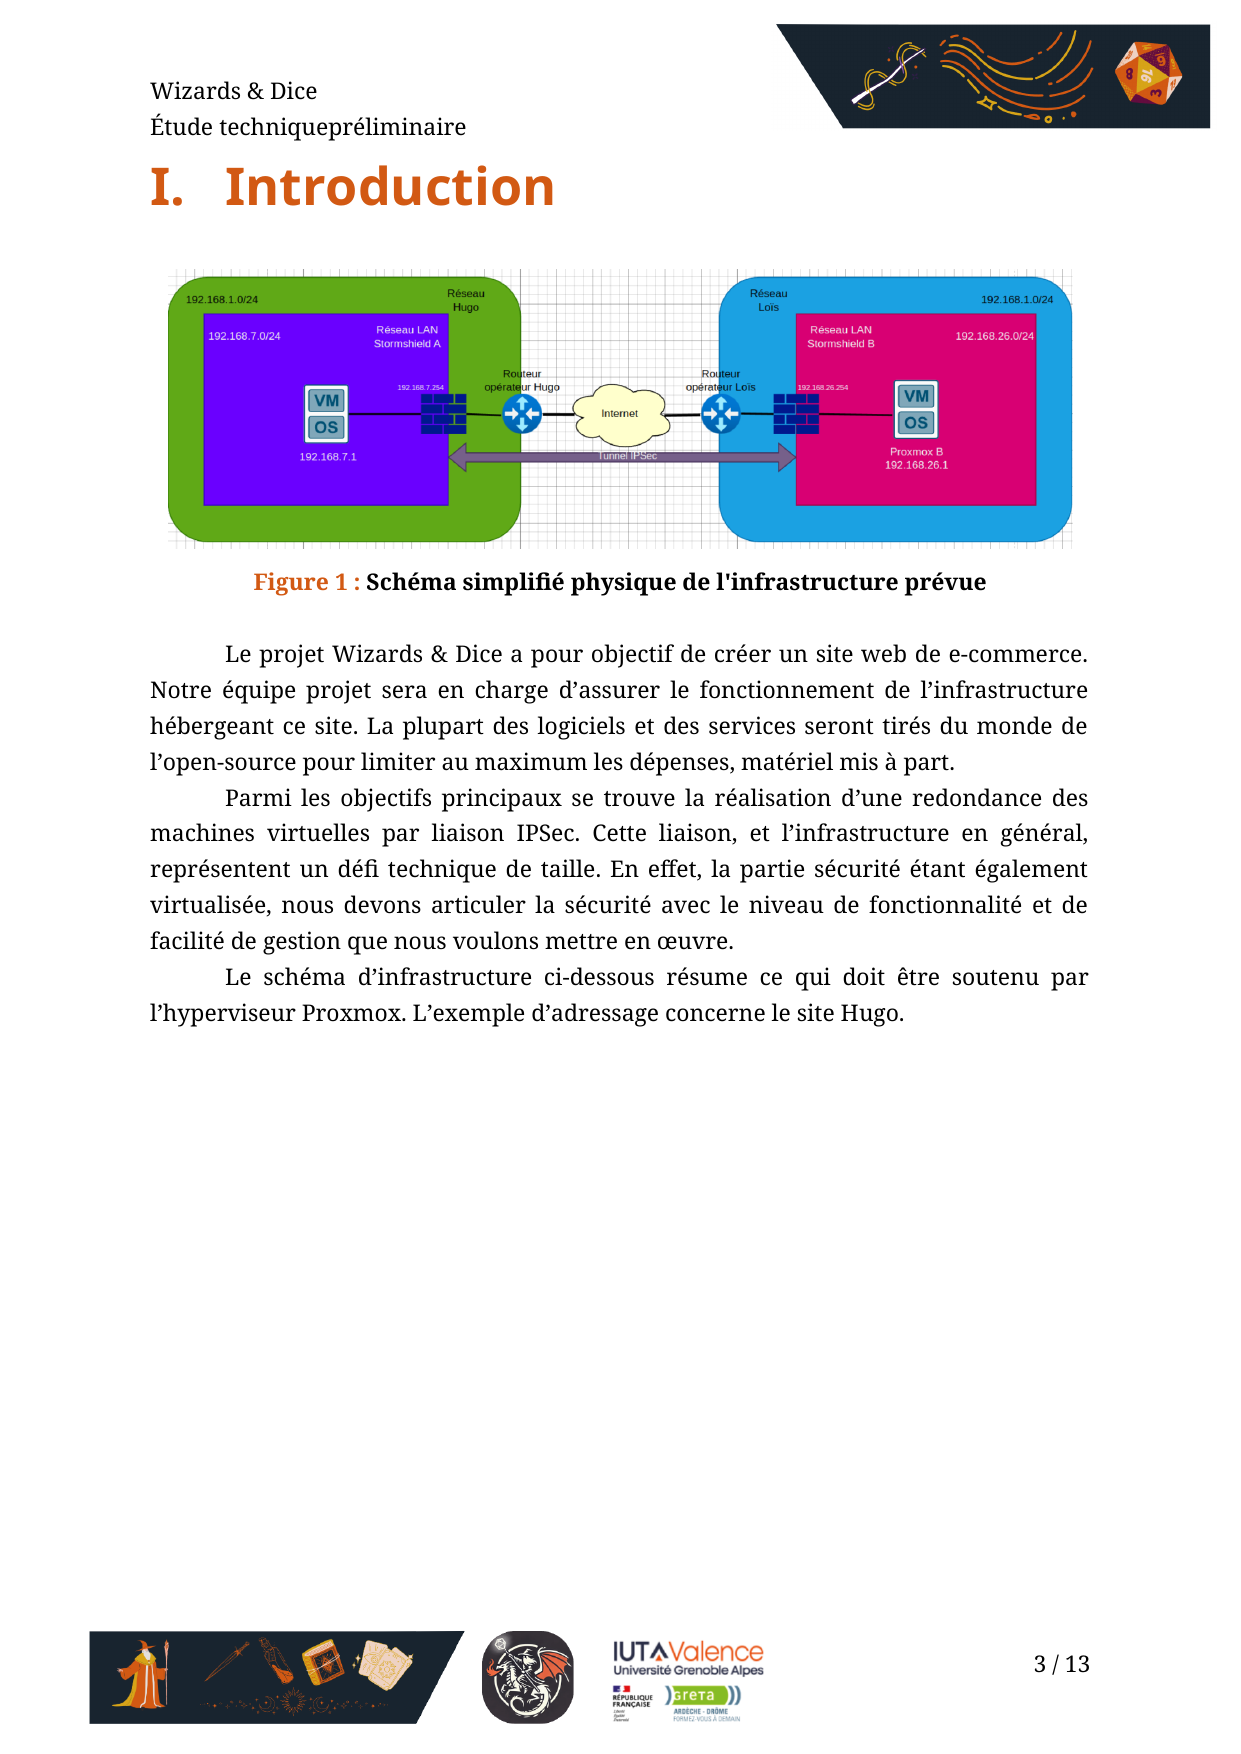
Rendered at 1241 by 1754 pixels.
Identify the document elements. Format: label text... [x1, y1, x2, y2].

picture [771, 21, 1218, 131]
text Le projet Wizards & Dice a pour objectif de créer un site web de e-commerce. Notre équipe projet sera en charge d’assurer le fonctionnement de l’infrastructure hébergeant ce site. La plupart des logiciels et des services seront tirés du monde de l’open-source pour limiter au maximum les dépenses, matériel mis à part. [150, 638, 1090, 777]
subtitle Introduction [150, 150, 1090, 221]
text Le schéma d’infrastructure ci-dessous résume ce qui doit être soutenu par l’hyperviseur Proxmox. L’exemple d’adressage concerne le site Hugo. [150, 961, 1090, 1028]
picture [167, 269, 1073, 549]
picture [81, 1620, 788, 1733]
text Figure 1 : Schéma simplifié physique de l'infrastructure prévue [168, 549, 1073, 597]
text Parmi les objectifs principaux se trouve la réalisation d’une redondance des machines virtuelles par liaison IPSec. Cette liaison, et l’infrastructure en général, représentent un défi technique de taille. En effet, la partie sécurité étant également virtualisée, nous devons articuler la sécurité avec le niveau de fonctionnalité et de facilité de gestion que nous voulons mettre en œuvre. [150, 781, 1090, 956]
